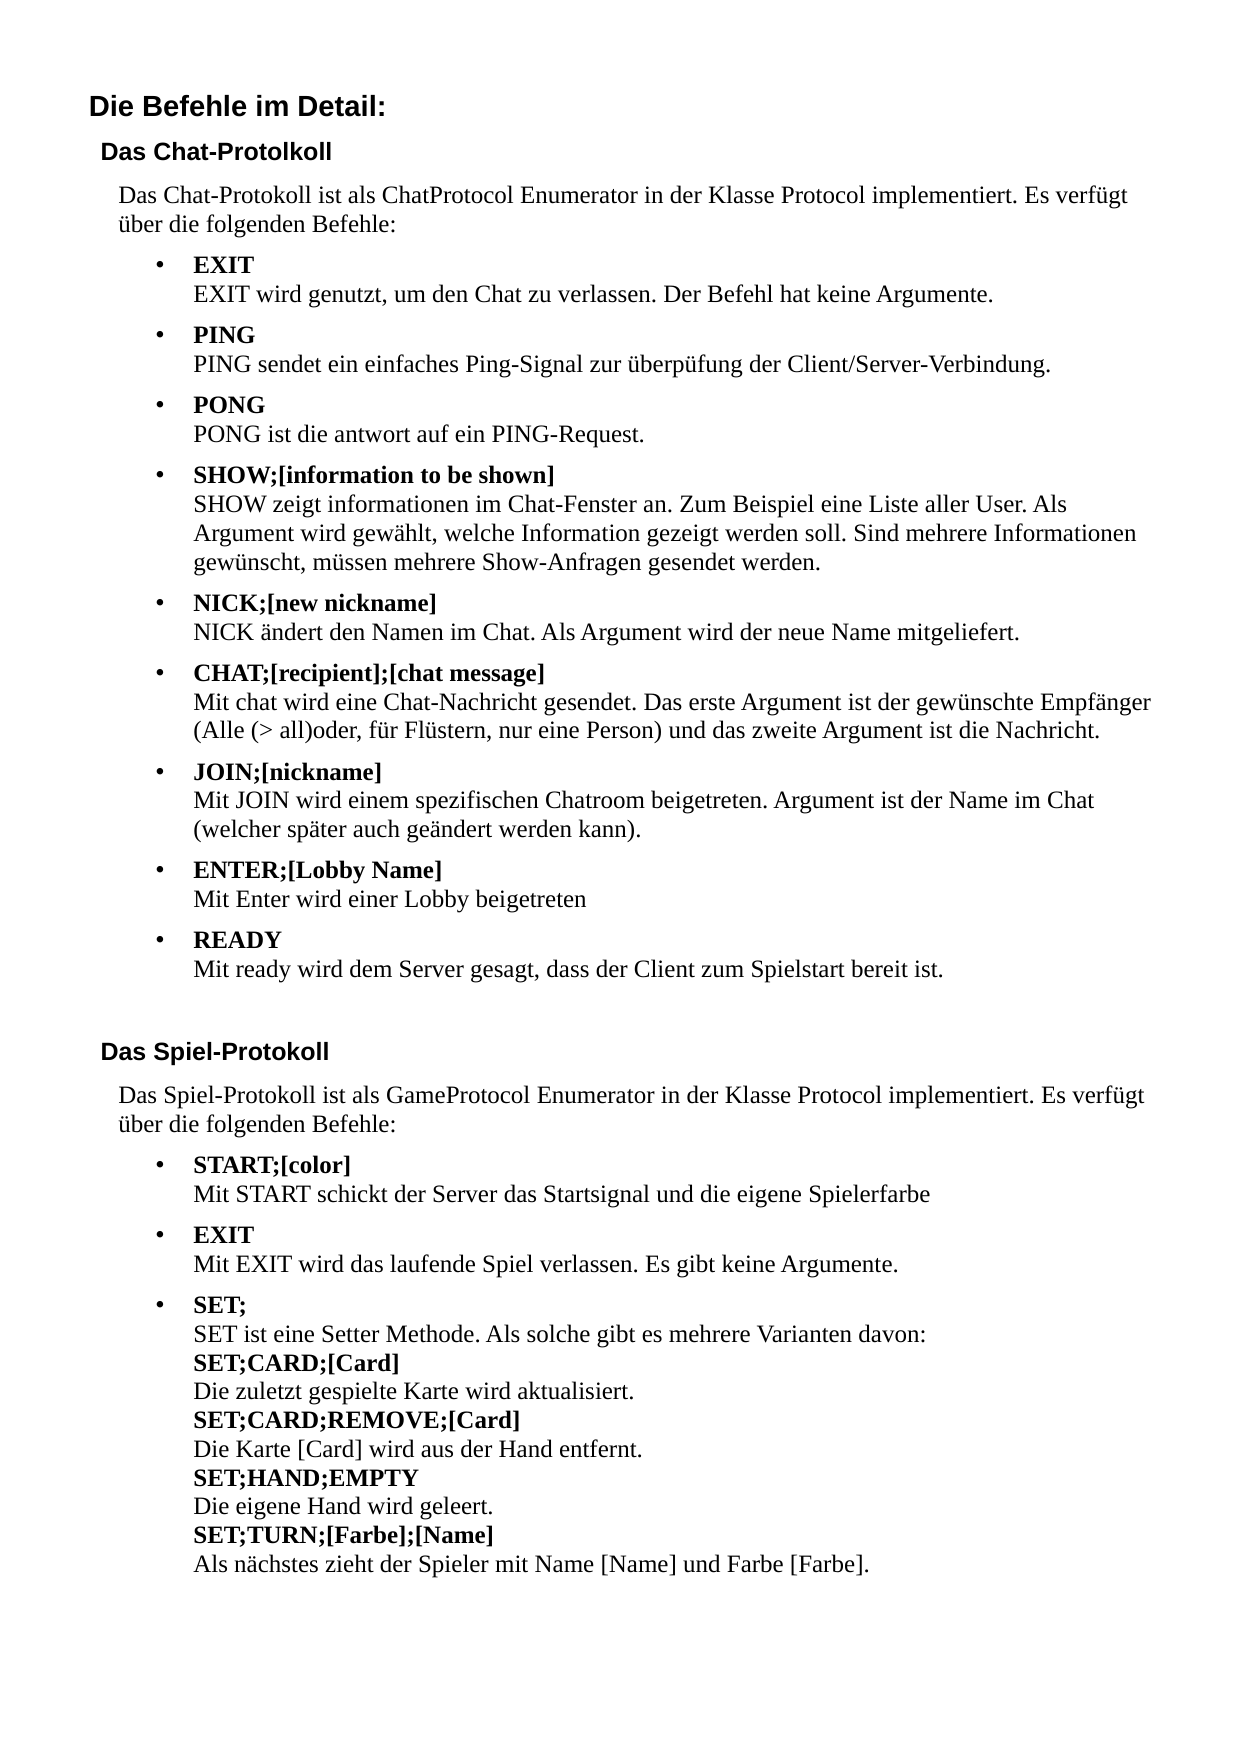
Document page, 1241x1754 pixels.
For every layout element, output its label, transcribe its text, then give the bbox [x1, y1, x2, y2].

list PONG PONG ist die antwort auf ein PING-Request. [156, 390, 1152, 448]
list NICK;[new nickname] NICK ändert den Namen im Chat. Als Argument wird der neue Name mitgeliefert. [156, 588, 1152, 645]
list READY Mit ready wird dem Server gesagt, dass der Client zum Spielstart bereit ist. [156, 925, 1152, 983]
list PING PING sendet ein einfaches Ping-Signal zur überpüfung der Client/Server-Verbindung. [156, 320, 1152, 378]
list ENTER;[Lobby Name] Mit Enter wird einer Lobby beigetreten [156, 855, 1152, 913]
list EXIT Mit EXIT wird das laufende Spiel verlassen. Es gibt keine Argumente. [156, 1220, 1152, 1278]
list EXIT EXIT wird genutzt, um den Chat zu verlassen. Der Befehl hat keine Argumente. [156, 250, 1152, 308]
list SET; SET ist eine Setter Methode. Als solche gibt es mehrere Varianten davon: SET;CARD;[Card] Die zuletzt gespielte Karte wird aktualisiert. SET;CARD;REMOVE;[Card] Die Karte [Card] wird aus der Hand entfernt. SET;HAND;EMPTY Die eigene Hand wird geleert. SET;TURN;[Farbe];[Name] Als nächstes zieht der Spieler mit Name [Name] und Farbe [Farbe]. [156, 1290, 1152, 1578]
text Das Spiel-Protokoll ist als GameProtocol Enumerator in der Klasse Protocol implementiert. Es verfügt über die folgenden Befehle: [118, 1080, 1152, 1138]
subtitle Das Spiel-Protokoll [100, 1037, 1152, 1065]
list START;[color] Mit START schickt der Server das Startsignal und die eigene Spielerfarbe [156, 1150, 1152, 1208]
list CHAT;[recipient];[chat message] Mit chat wird eine Chat-Nachricht gesendet. Das erste Argument ist der gewünschte Empfänger (Alle (> all)oder, für Flüstern, nur eine Person) und das zweite Argument ist die Nachricht. [156, 658, 1152, 744]
list SHOW;[information to be shown] SHOW zeigt informationen im Chat-Fenster an. Zum Beispiel eine Liste aller User. Als Argument wird gewählt, welche Information gezeigt werden soll. Sind mehrere Informationen gewünscht, müssen mehrere Show-Anfragen gesendet werden. [156, 460, 1152, 575]
text Das Chat-Protokoll ist als ChatProtocol Enumerator in der Klasse Protocol implementiert. Es verfügt über die folgenden Befehle: [118, 180, 1152, 238]
subtitle Das Chat-Protolkoll [100, 137, 1152, 166]
subtitle Die Befehle im Detail: [88, 88, 1152, 122]
list JOIN;[nickname] Mit JOIN wird einem spezifischen Chatroom beigetreten. Argument ist der Name im Chat (welcher später auch geändert werden kann). [156, 757, 1152, 843]
